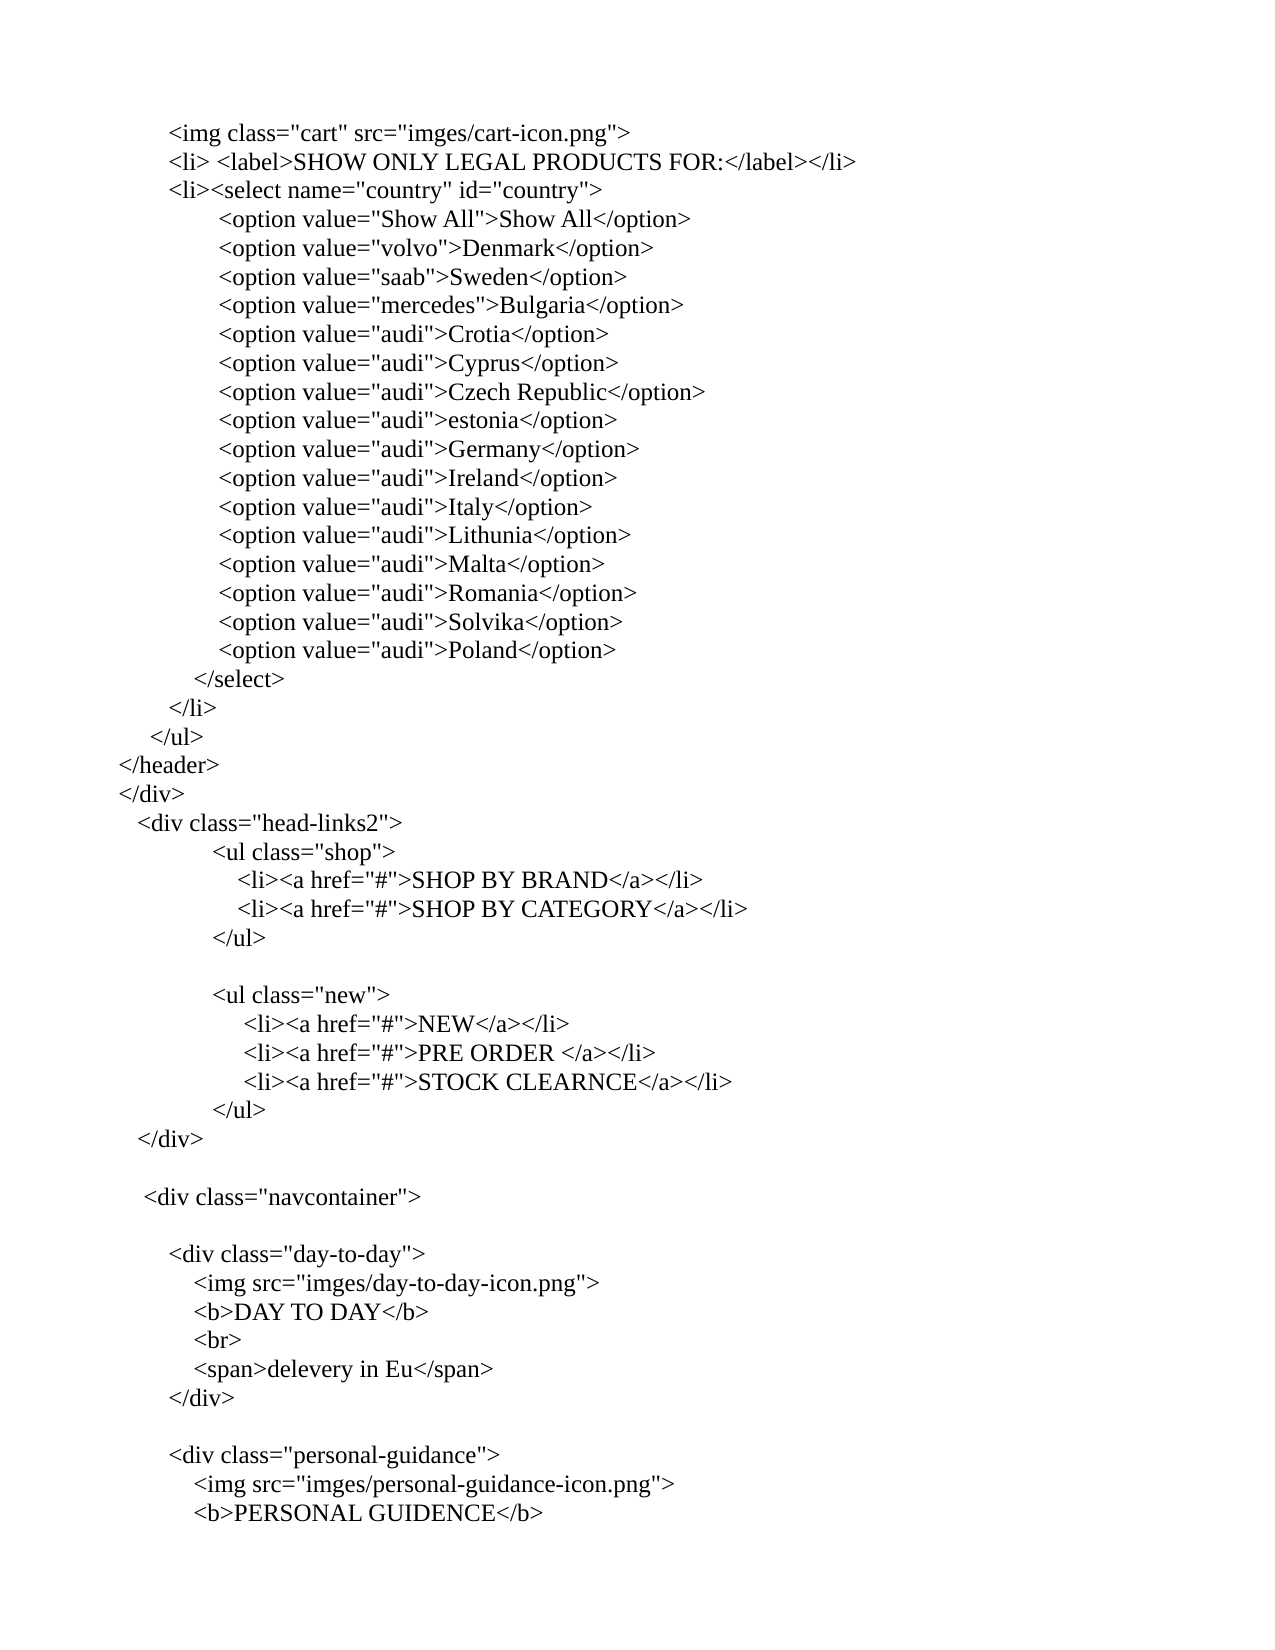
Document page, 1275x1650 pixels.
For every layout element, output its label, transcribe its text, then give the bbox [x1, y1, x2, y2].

text <span>delevery in Eu</span> [118, 1354, 1157, 1383]
text <li> <label>SHOW ONLY LEGAL PRODUCTS FOR:</label></li> [118, 147, 1157, 176]
text <img src="imges/personal-guidance-icon.png"> [118, 1469, 1157, 1498]
text <option value="mercedes">Bulgaria</option> [118, 291, 1157, 319]
text <ul class="shop"> [118, 837, 1157, 866]
text <option value="audi">estonia</option> [118, 406, 1157, 434]
text <div class="navcontainer"> [118, 1182, 1157, 1211]
text <img class="cart" src="imges/cart-icon.png"> [118, 118, 1157, 147]
text <option value="audi">Solvika</option> [118, 607, 1157, 636]
text <img src="imges/day-to-day-icon.png"> [118, 1268, 1157, 1297]
text <option value="Show All">Show All</option> [118, 204, 1157, 233]
text </div> [118, 1124, 1157, 1153]
text <option value="saab">Sweden</option> [118, 262, 1157, 291]
text <option value="audi">Crotia</option> [118, 319, 1157, 348]
text <option value="audi">Czech Republic</option> [118, 377, 1157, 406]
text </ul> [118, 722, 1157, 751]
text <li><a href="#">PRE ORDER </a></li> [118, 1038, 1157, 1067]
text <ul class="new"> [118, 981, 1157, 1009]
text <option value="audi">Lithunia</option> [118, 521, 1157, 549]
text <div class="personal-guidance"> [118, 1441, 1157, 1469]
text <option value="audi">Cyprus</option> [118, 348, 1157, 377]
text <b>PERSONAL GUIDENCE</b> [118, 1498, 1157, 1527]
text <li><a href="#">NEW</a></li> [118, 1009, 1157, 1038]
text </header> [118, 751, 1157, 779]
text <div class="day-to-day"> [118, 1239, 1157, 1268]
text <option value="audi">Germany</option> [118, 434, 1157, 463]
text <option value="volvo">Denmark</option> [118, 233, 1157, 262]
text </li> [118, 693, 1157, 722]
text </select> [118, 664, 1157, 693]
text <option value="audi">Malta</option> [118, 549, 1157, 578]
text </ul> [118, 1096, 1157, 1124]
text <li><select name="country" id="country"> [118, 176, 1157, 204]
text <br> [118, 1326, 1157, 1354]
text </div> [118, 779, 1157, 808]
text <option value="audi">Poland</option> [118, 636, 1157, 664]
text <option value="audi">Romania</option> [118, 578, 1157, 607]
text </div> [118, 1383, 1157, 1412]
text <b>DAY TO DAY</b> [118, 1297, 1157, 1326]
text </ul> [118, 923, 1157, 952]
text <option value="audi">Ireland</option> [118, 463, 1157, 492]
text <li><a href="#">STOCK CLEARNCE</a></li> [118, 1067, 1157, 1096]
text <option value="audi">Italy</option> [118, 492, 1157, 521]
text <li><a href="#">SHOP BY CATEGORY</a></li> [118, 894, 1157, 923]
text <div class="head-links2"> [118, 808, 1157, 837]
text <li><a href="#">SHOP BY BRAND</a></li> [118, 866, 1157, 894]
